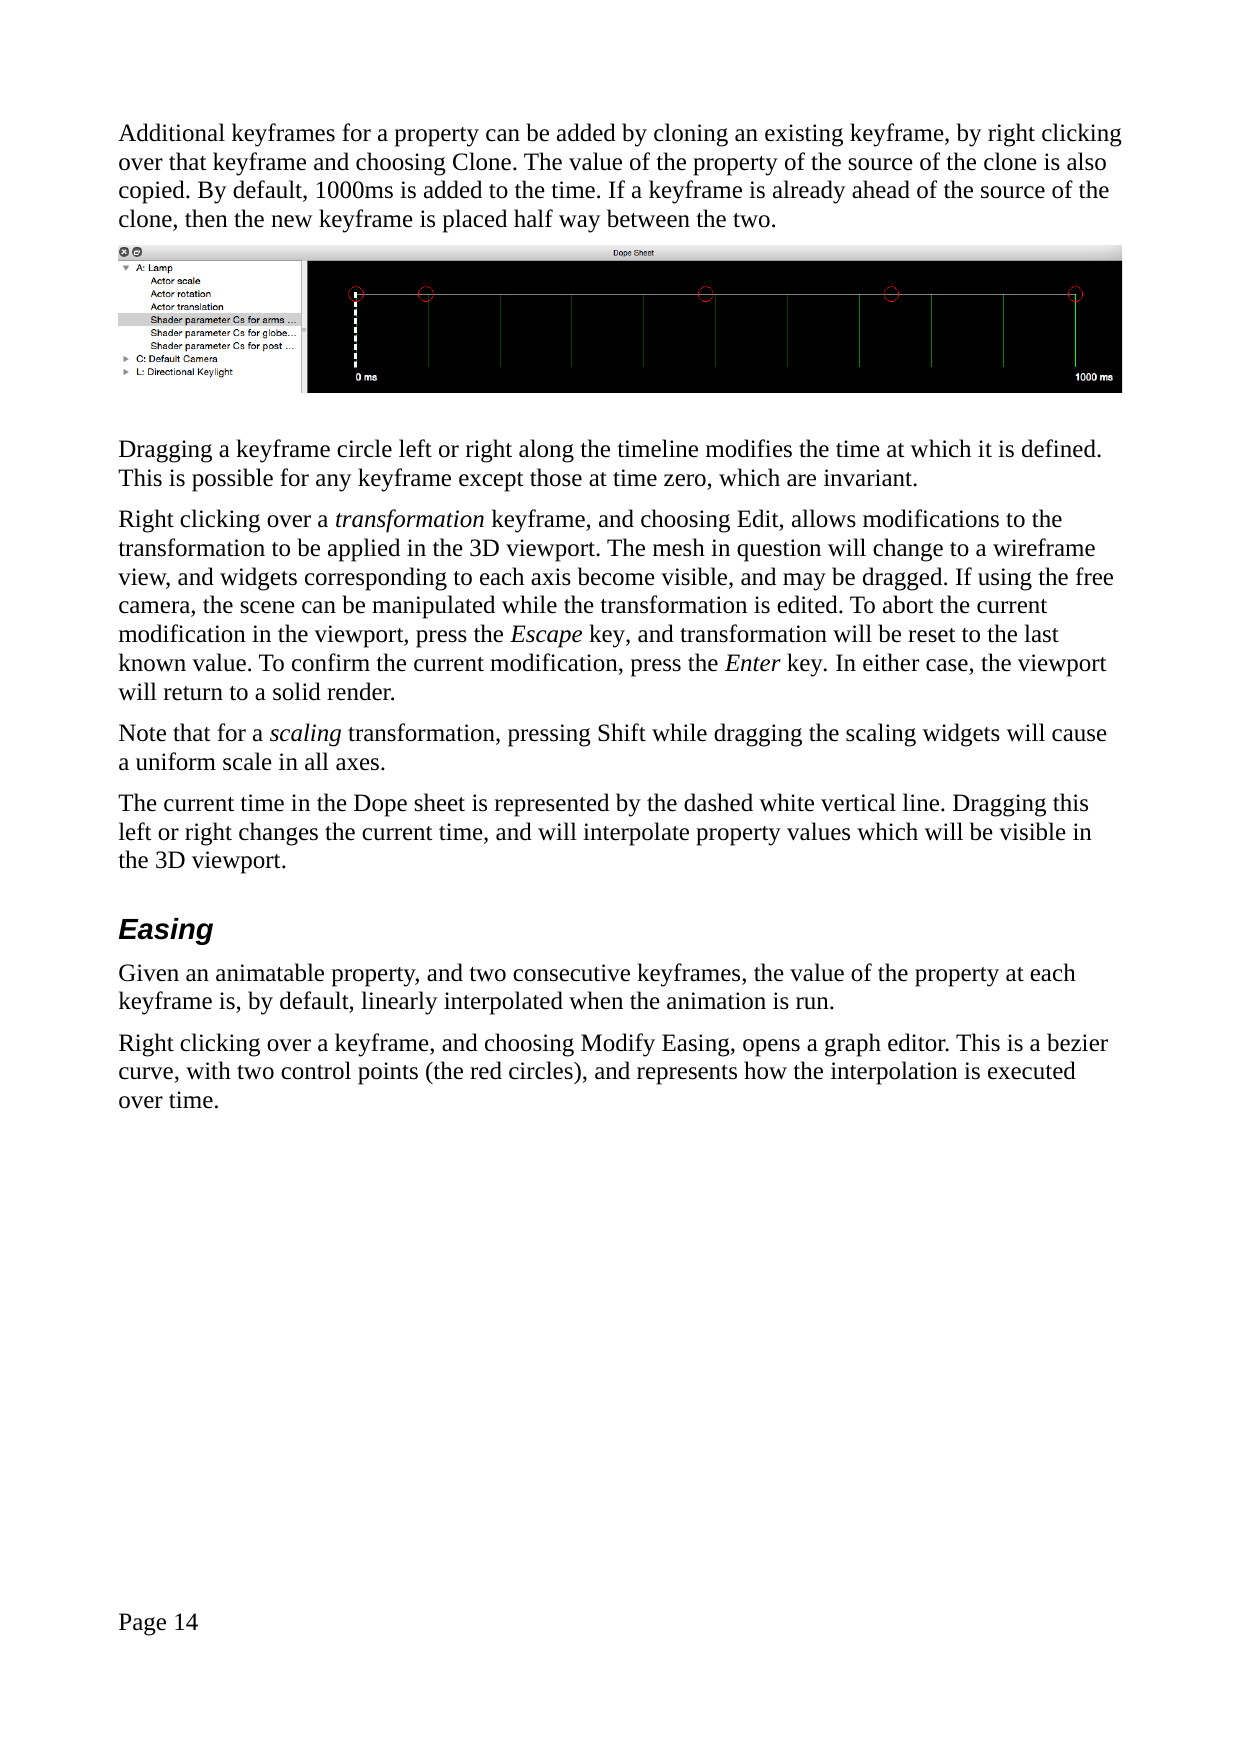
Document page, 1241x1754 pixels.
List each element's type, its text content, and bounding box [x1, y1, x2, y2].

picture [118, 245, 1123, 393]
text Dragging a keyframe circle left or right along the timeline modifies the time at which it is defined. This is possible for any keyframe except those at time zero, which are invariant. [118, 434, 1122, 492]
text Right clicking over a keyframe, and choosing Modify Easing, opens a graph editor. This is a bezier curve, with two control points (the red circles), and represents how the interpolation is executed over time. [118, 1028, 1122, 1114]
text Additional keyframes for a property can be added by cloning an existing keyframe, by right clicking over that keyframe and choosing Clone. The value of the property of the source of the clone is also copied. By default, 1000ms is added to the time. If a keyframe is already ahead of the source of the clone, then the new keyframe is placed half way between the two. [118, 118, 1122, 233]
text Note that for a scaling transformation, pressing Shift while dragging the scaling widgets will cause a uniform scale in all axes. [118, 718, 1122, 775]
text Right clicking over a transformation keyframe, and choosing Edit, allows modifications to the transformation to be applied in the 3D viewport. The mesh in question will change to a wireframe view, and widgets corresponding to each axis become visible, and may be dragged. If using the free camera, the scene can be manipulated while the transformation is edited. To abort the current modification in the viewport, press the Escape key, and transformation will be reset to the last known value. To confirm the current modification, press the Enter key. In either case, the viewport will return to a solid render. [118, 504, 1122, 705]
text The current time in the Dope sheet is represented by the dashed white vertical line. Dragging this left or right changes the current time, and will interpolate property values which will be visible in the 3D viewport. [118, 788, 1122, 874]
text Given an animatable property, and two consecutive keyframes, the value of the property at each keyframe is, by default, linearly interpolated when the animation is run. [118, 958, 1122, 1015]
subtitle Easing [118, 912, 1122, 945]
